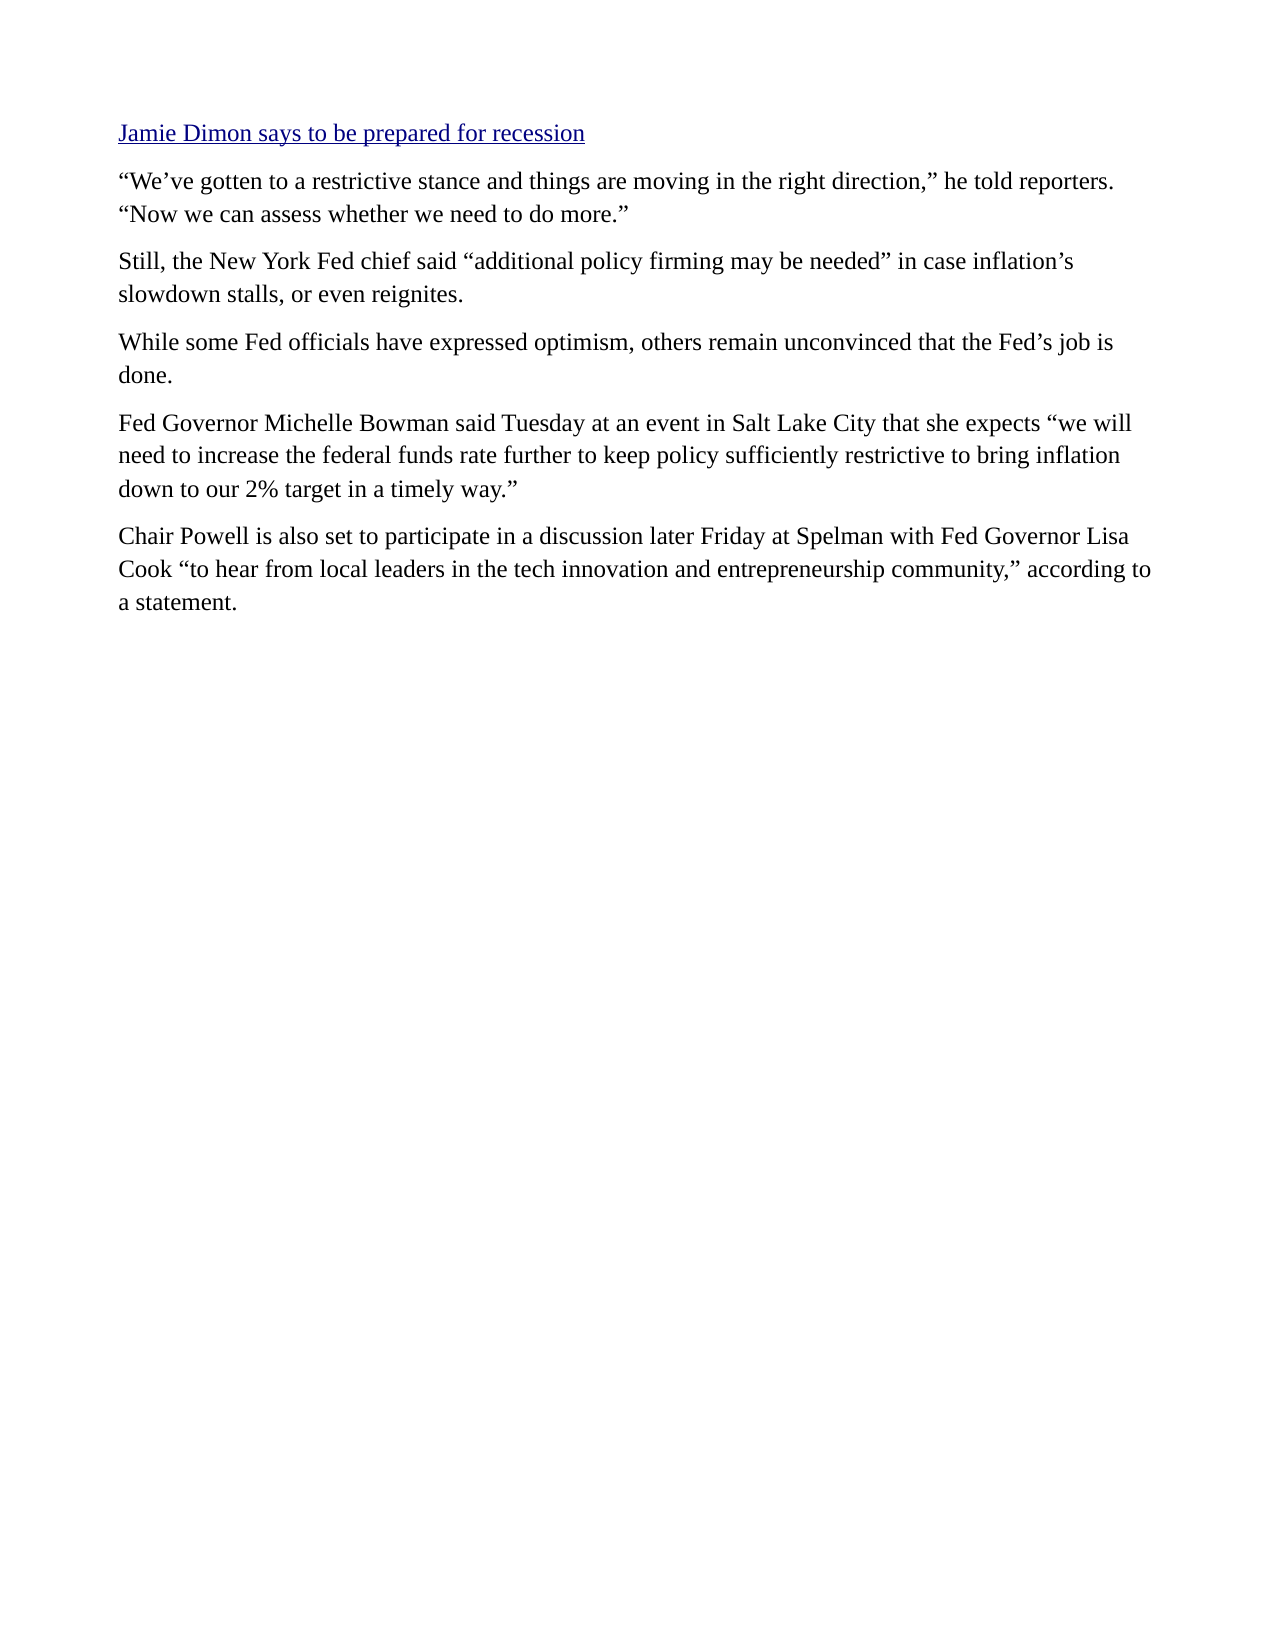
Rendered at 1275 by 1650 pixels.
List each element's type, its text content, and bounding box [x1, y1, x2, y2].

text Still, the New York Fed chief said “additional policy firming may be needed” in case inflation’s slowdown stalls, or even reignites. [118, 246, 1157, 308]
text Fed Governor Michelle Bowman said Tuesday at an event in Salt Lake City that she expects “we will need to increase the federal funds rate further to keep policy sufficiently restrictive to bring inflation down to our 2% target in a timely way.” [118, 408, 1157, 502]
text Jamie Dimon says to be prepared for recession [118, 118, 1157, 147]
text While some Fed officials have expressed optimism, others remain unconvinced that the Fed’s job is done. [118, 327, 1157, 389]
text Chair Powell is also set to participate in a discussion later Friday at Spelman with Fed Governor Lisa Cook “to hear from local leaders in the tech innovation and entrepreneurship community,” according to a statement. [118, 521, 1157, 616]
text “We’ve gotten to a restrictive stance and things are moving in the right direction,” he told reporters. “Now we can assess whether we need to do more.” [118, 166, 1157, 227]
